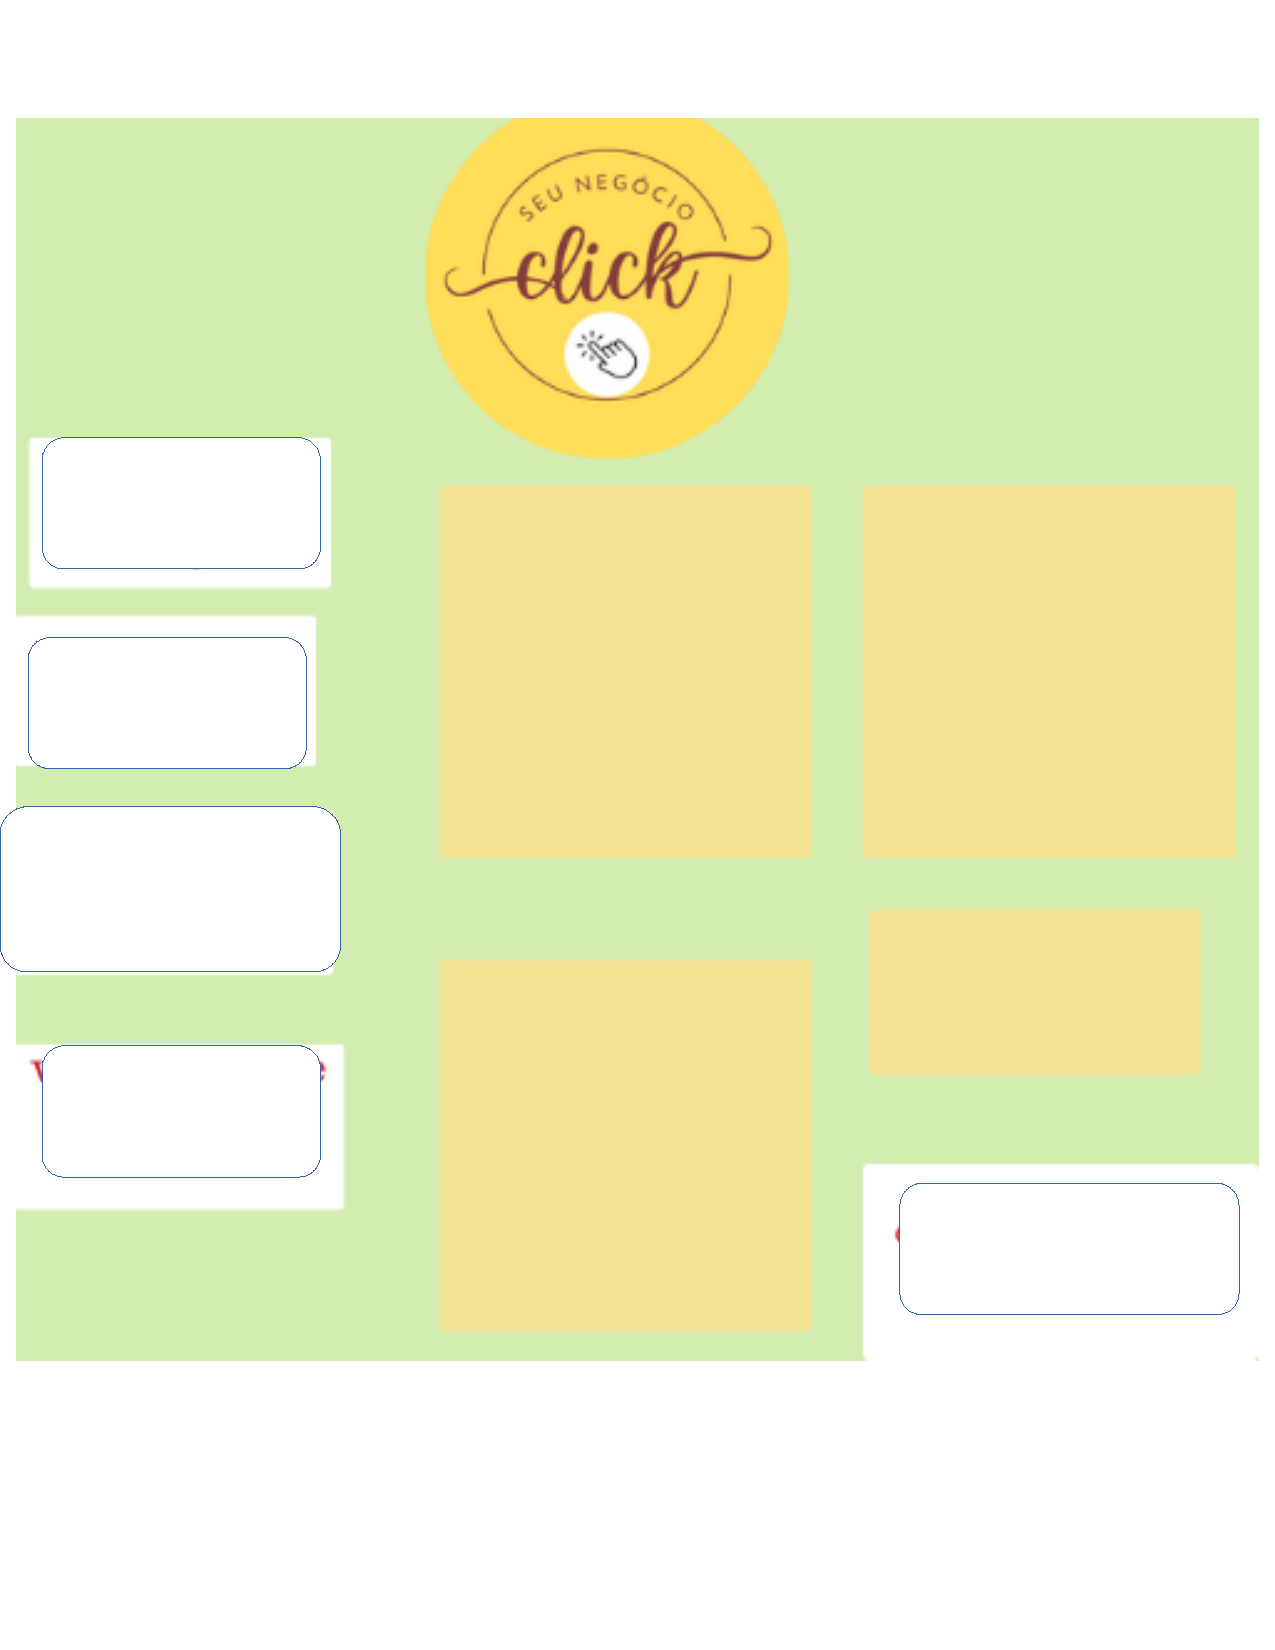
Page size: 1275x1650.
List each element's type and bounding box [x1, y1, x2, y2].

picture [16, 118, 1259, 1361]
